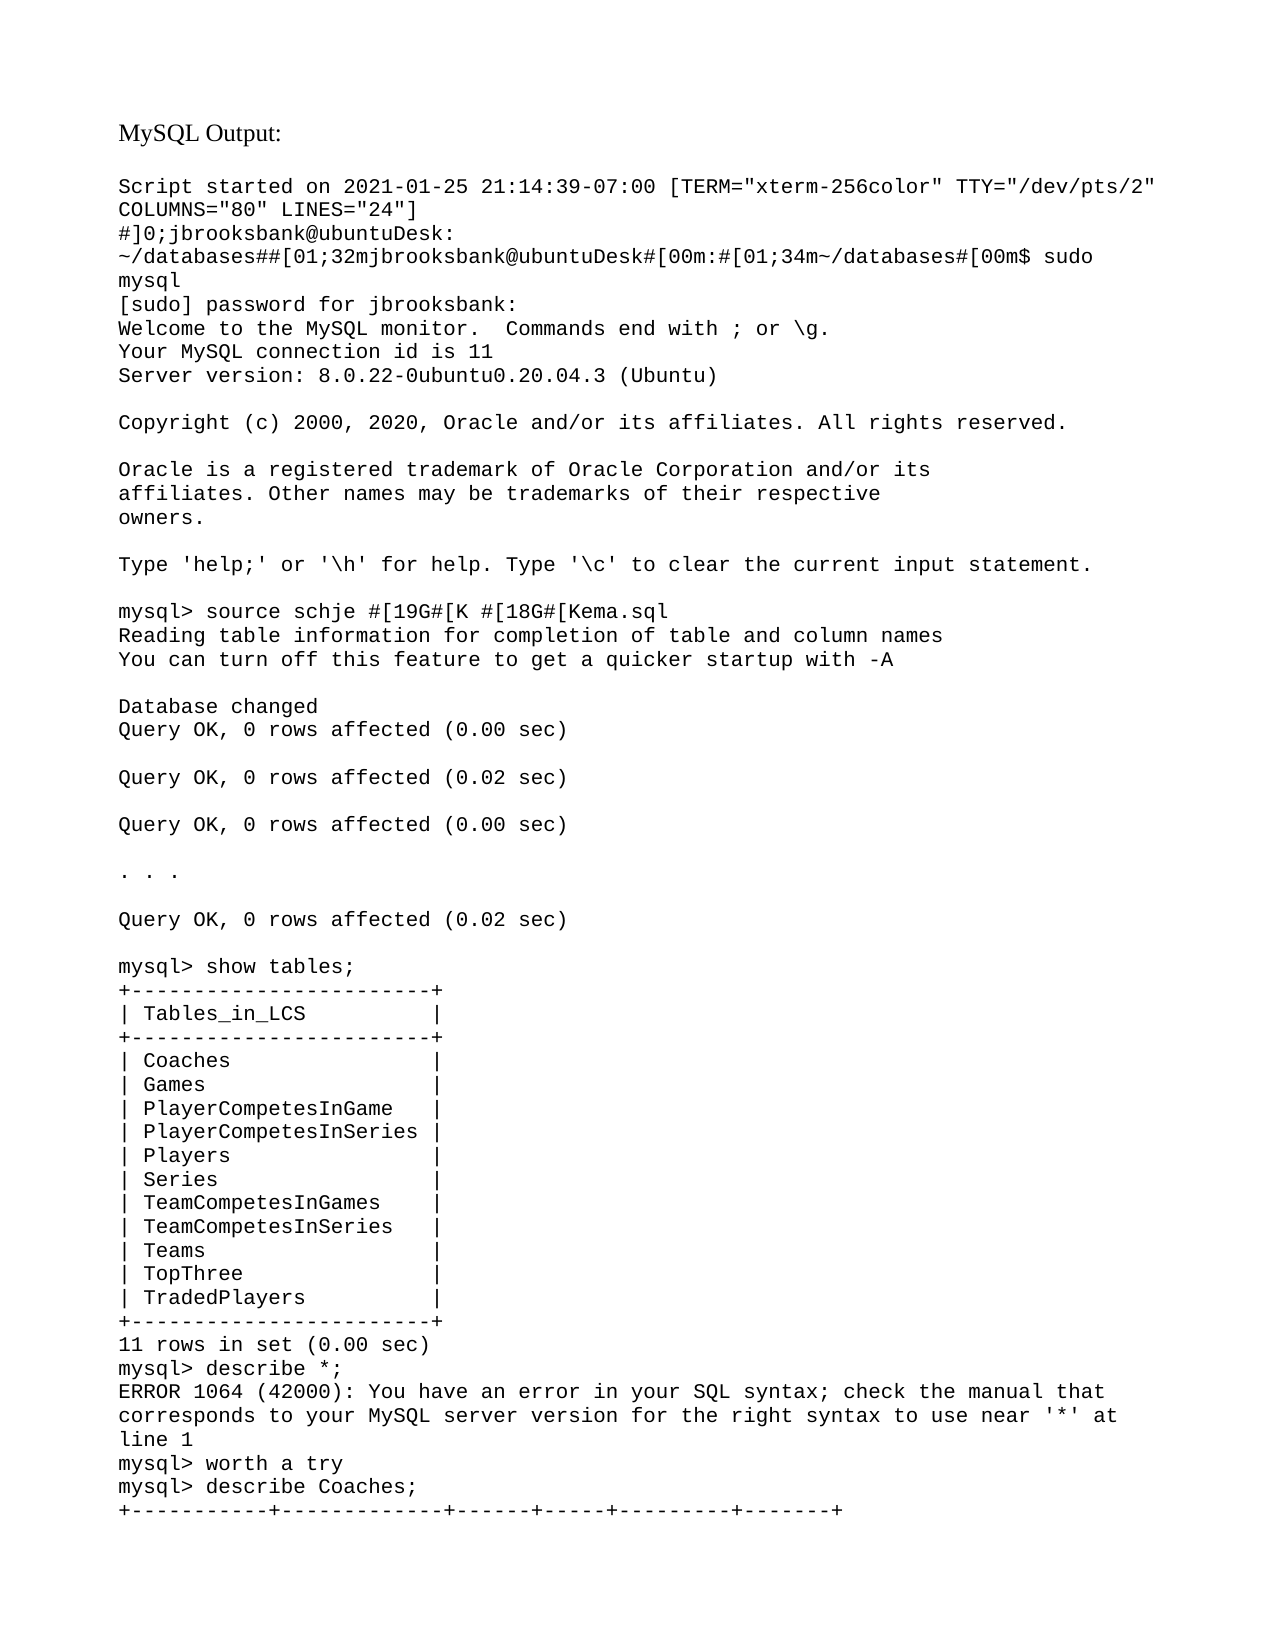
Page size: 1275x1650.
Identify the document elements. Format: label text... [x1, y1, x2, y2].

text owners. [118, 507, 1157, 530]
text +-----------+-------------+------+-----+---------+-------+ [118, 1500, 1157, 1523]
text Query OK, 0 rows affected (0.00 sec) [118, 814, 1157, 838]
text | Series | [118, 1169, 1157, 1192]
text MySQL Output: [118, 118, 1157, 147]
text [sudo] password for jbrooksbank: [118, 294, 1157, 317]
text | TopThree | [118, 1263, 1157, 1287]
text | Games | [118, 1074, 1157, 1098]
text Script started on 2021-01-25 21:14:39-07:00 [TERM="xterm-256color" TTY="/dev/pts/2" COLUMNS="80" LINES="24"] [118, 176, 1157, 223]
text mysql> describe *; [118, 1358, 1157, 1382]
text ERROR 1064 (42000): You have an error in your SQL syntax; check the manual that corresponds to your MySQL server version for the right syntax to use near '*' at line 1 [118, 1382, 1157, 1452]
text Oracle is a registered trademark of Oracle Corporation and/or its [118, 459, 1157, 483]
text Reading table information for completion of table and column names [118, 625, 1157, 648]
text +------------------------+ [118, 1027, 1157, 1051]
text Query OK, 0 rows affected (0.02 sec) [118, 767, 1157, 790]
text mysql> source schje #[19G#[K #[18G#[Kema.sql [118, 601, 1157, 625]
text #]0;jbrooksbank@ubuntuDesk: ~/databases##[01;32mjbrooksbank@ubuntuDesk#[00m:#[01;34m~/databases#[00m$ sudo mysql [118, 223, 1157, 294]
text Query OK, 0 rows affected (0.00 sec) [118, 719, 1157, 743]
text mysql> worth a try [118, 1452, 1157, 1476]
text Database changed [118, 696, 1157, 719]
text Type 'help;' or '\h' for help. Type '\c' to clear the current input statement. [118, 554, 1157, 578]
text affiliates. Other names may be trademarks of their respective [118, 483, 1157, 507]
text | Coaches | [118, 1051, 1157, 1074]
text You can turn off this feature to get a quicker startup with -A [118, 648, 1157, 672]
text Query OK, 0 rows affected (0.02 sec) [118, 909, 1157, 932]
text mysql> describe Coaches; [118, 1476, 1157, 1500]
text Your MySQL connection id is 11 [118, 341, 1157, 365]
text Server version: 8.0.22-0ubuntu0.20.04.3 (Ubuntu) [118, 365, 1157, 388]
text | Players | [118, 1145, 1157, 1169]
text 11 rows in set (0.00 sec) [118, 1334, 1157, 1358]
text +------------------------+ [118, 979, 1157, 1003]
text | PlayerCompetesInGame | [118, 1098, 1157, 1121]
text | TeamCompetesInSeries | [118, 1216, 1157, 1240]
text | TradedPlayers | [118, 1287, 1157, 1311]
text +------------------------+ [118, 1311, 1157, 1334]
text | Tables_in_LCS | [118, 1003, 1157, 1027]
text | TeamCompetesInGames | [118, 1192, 1157, 1216]
text Copyright (c) 2000, 2020, Oracle and/or its affiliates. All rights reserved. [118, 412, 1157, 436]
text | Teams | [118, 1240, 1157, 1263]
text . . . [118, 861, 1157, 885]
text Welcome to the MySQL monitor. Commands end with ; or \g. [118, 317, 1157, 341]
text mysql> show tables; [118, 956, 1157, 979]
text | PlayerCompetesInSeries | [118, 1121, 1157, 1145]
